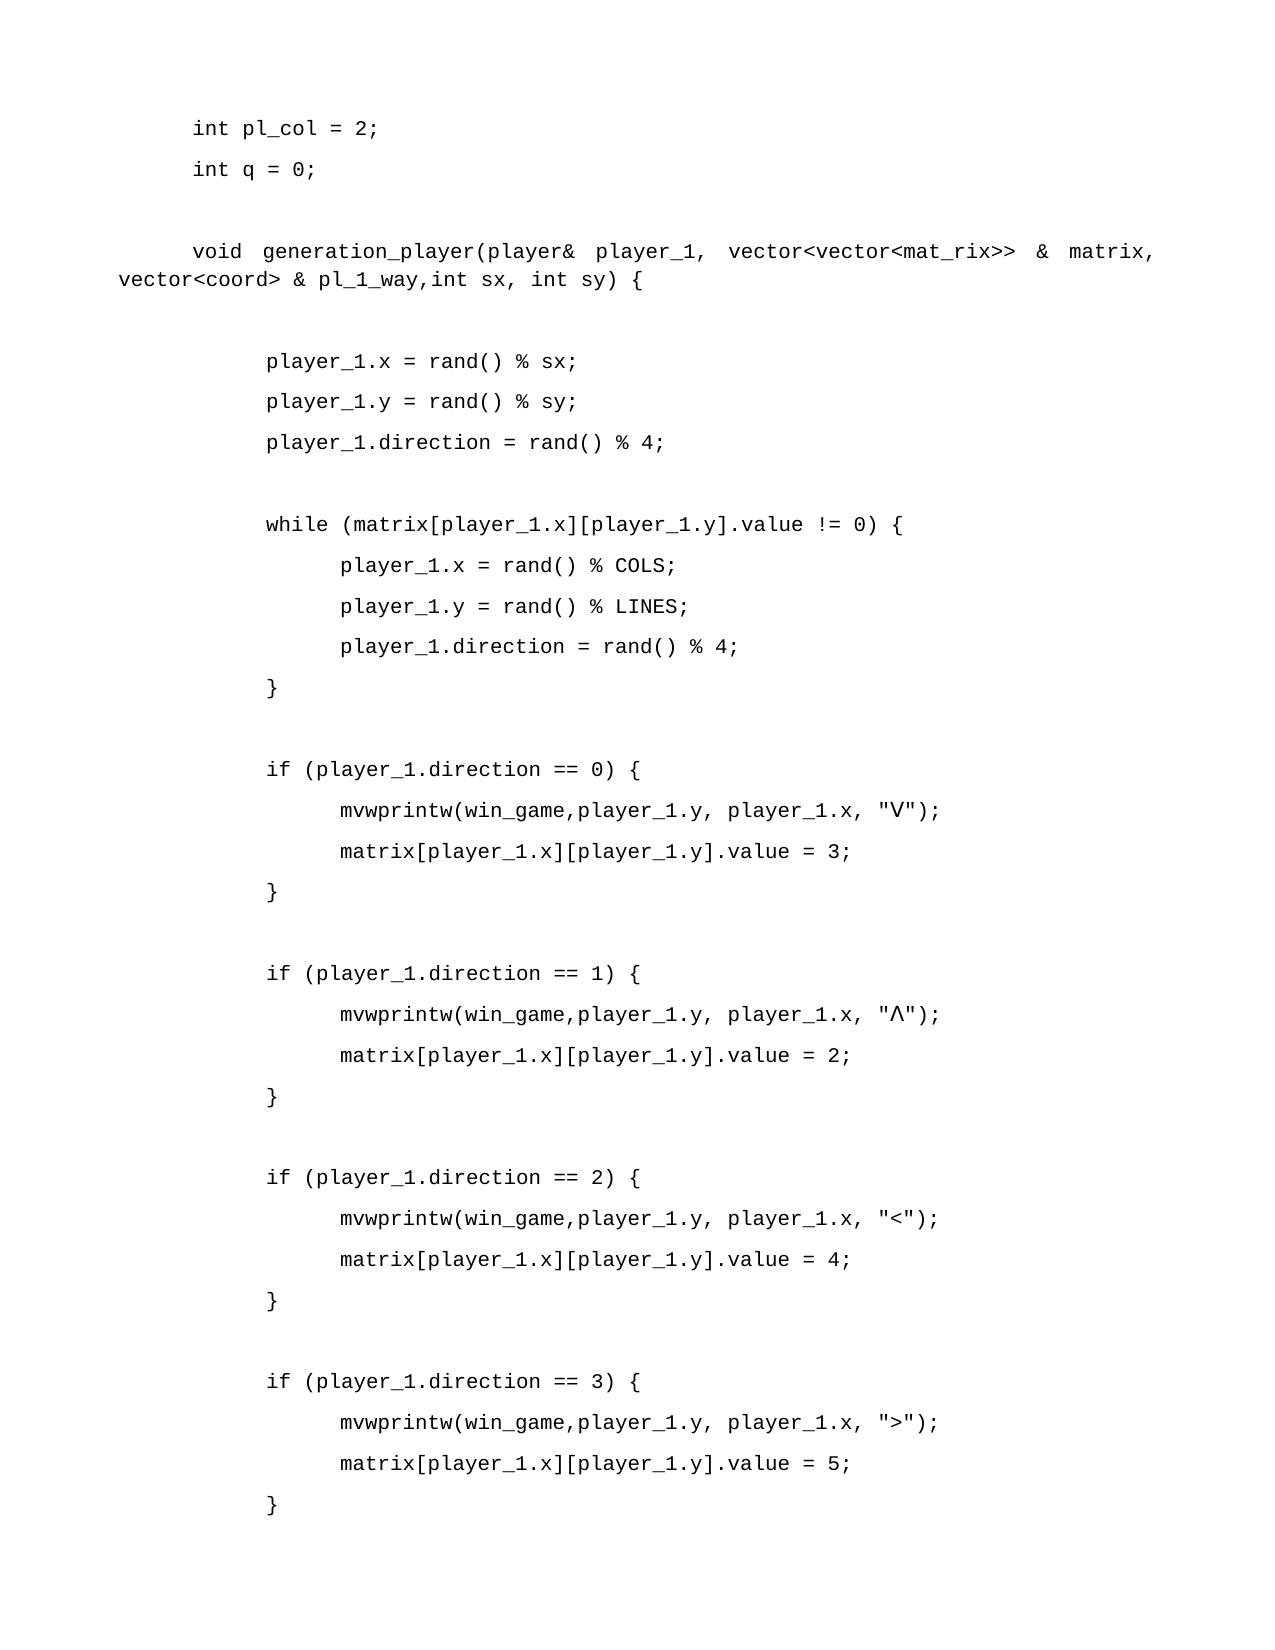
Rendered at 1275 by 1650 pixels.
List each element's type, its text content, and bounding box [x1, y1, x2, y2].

text matrix[player_1.x][player_1.y].value = 3; [118, 841, 1157, 864]
text mvwprintw(win_game,player_1.y, player_1.x, "ᐱ"); [118, 1004, 1157, 1028]
text matrix[player_1.x][player_1.y].value = 2; [118, 1045, 1157, 1068]
text matrix[player_1.x][player_1.y].value = 4; [118, 1249, 1157, 1273]
text } [118, 881, 1157, 905]
text if (player_1.direction == 2) { [118, 1167, 1157, 1191]
text mvwprintw(win_game,player_1.y, player_1.x, ">"); [118, 1412, 1157, 1436]
text } [118, 1494, 1157, 1518]
text void generation_player(player& player_1, vector<vector<mat_rix>> & matrix, vector<coord> & pl_1_way,int sx, int sy) { [118, 241, 1157, 293]
text if (player_1.direction == 0) { [118, 759, 1157, 783]
text } [118, 677, 1157, 701]
text player_1.y = rand() % sy; [118, 391, 1157, 415]
text mvwprintw(win_game,player_1.y, player_1.x, "ᐯ"); [118, 800, 1157, 823]
text matrix[player_1.x][player_1.y].value = 5; [118, 1453, 1157, 1477]
text int pl_col = 2; [118, 118, 1157, 142]
text while (matrix[player_1.x][player_1.y].value != 0) { [118, 514, 1157, 538]
text player_1.y = rand() % LINES; [118, 596, 1157, 619]
text mvwprintw(win_game,player_1.y, player_1.x, "<"); [118, 1208, 1157, 1232]
text if (player_1.direction == 1) { [118, 963, 1157, 987]
text if (player_1.direction == 3) { [118, 1371, 1157, 1395]
text player_1.x = rand() % sx; [118, 351, 1157, 374]
text } [118, 1290, 1157, 1313]
text player_1.direction = rand() % 4; [118, 432, 1157, 456]
text int q = 0; [118, 159, 1157, 183]
text } [118, 1086, 1157, 1109]
text player_1.direction = rand() % 4; [118, 636, 1157, 660]
text player_1.x = rand() % COLS; [118, 555, 1157, 578]
